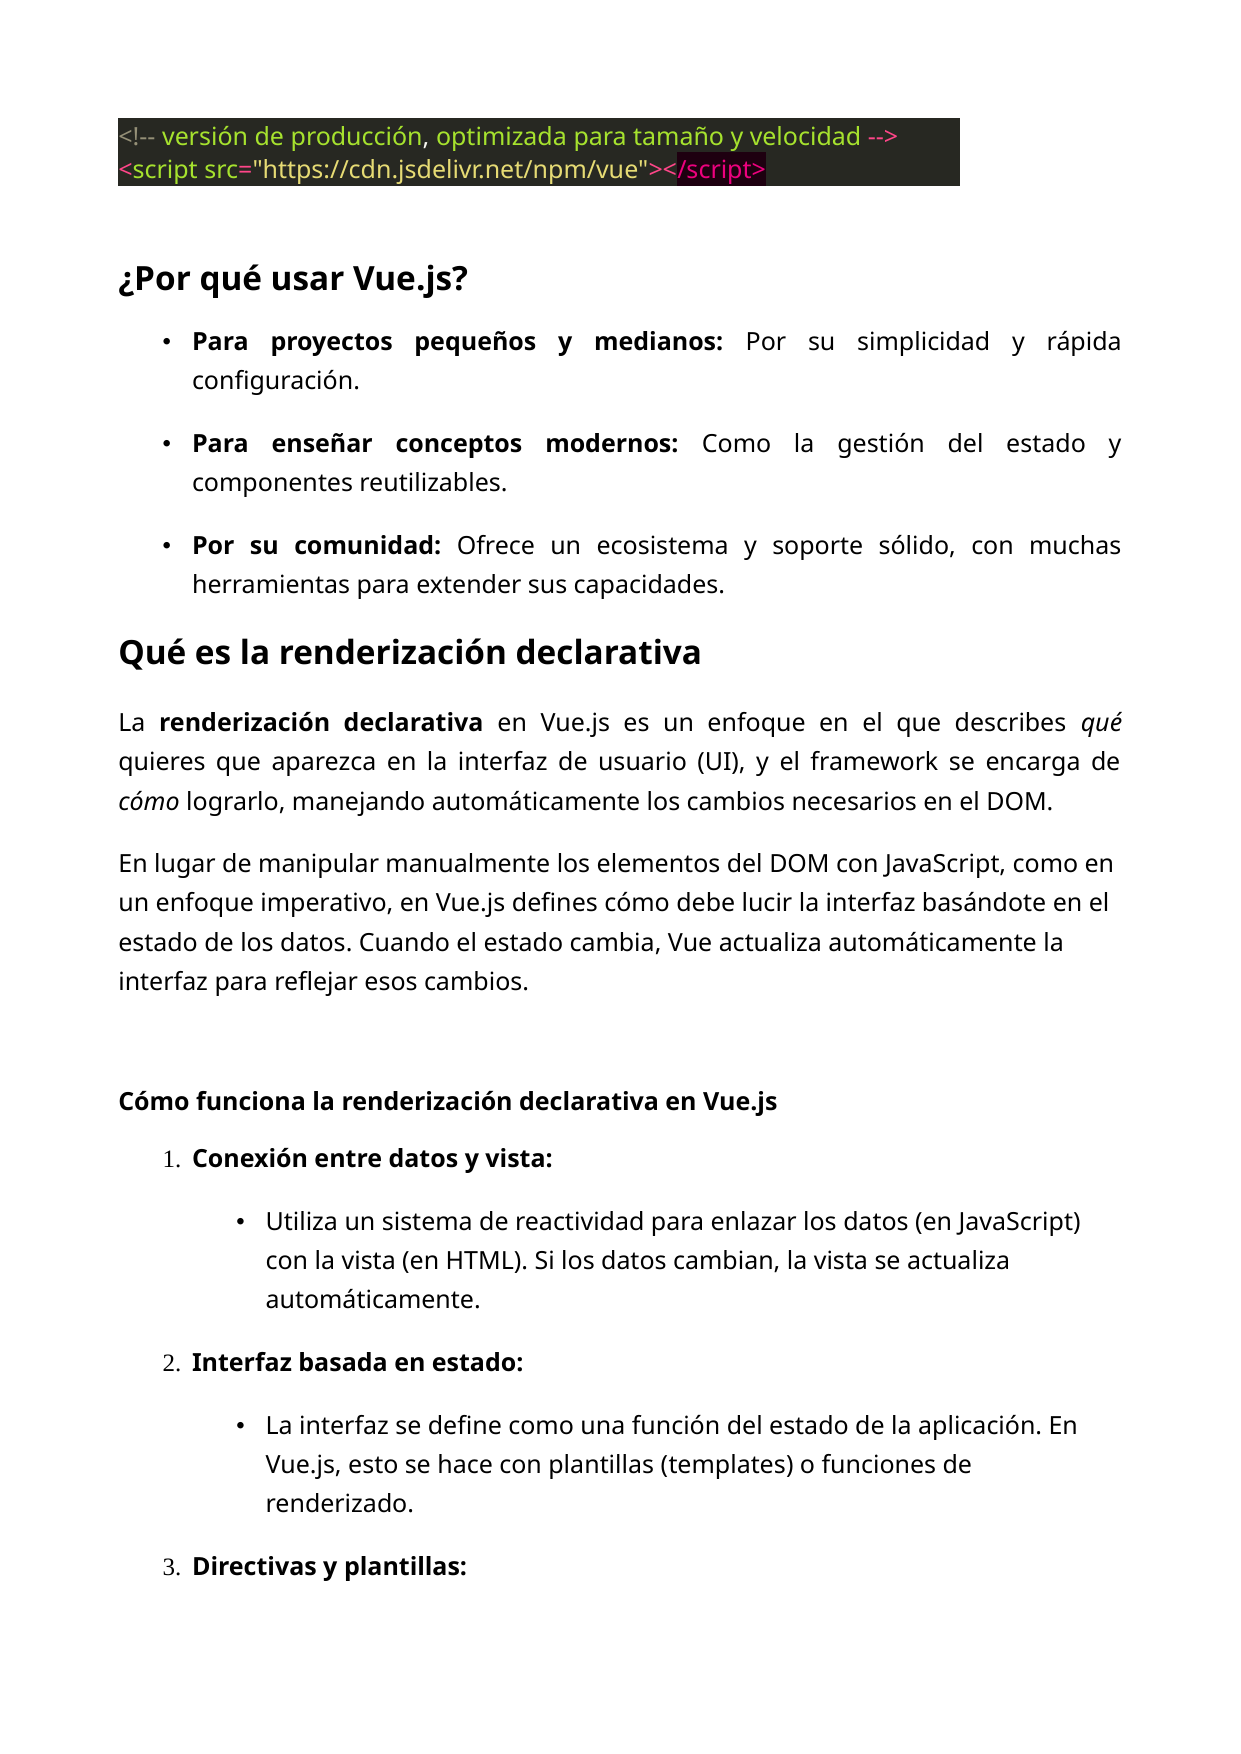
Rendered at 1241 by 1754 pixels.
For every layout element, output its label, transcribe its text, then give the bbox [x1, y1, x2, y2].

list Interfaz basada en estado: [162, 1344, 1122, 1379]
text Qué es la renderización declarativa [118, 629, 1122, 674]
subtitle Cómo funciona la renderización declarativa en Vue.js [118, 1083, 1122, 1117]
list Conexión entre datos y vista: [162, 1141, 1122, 1175]
list Para enseñar conceptos modernos: Como la gestión del estado y componentes reutilizables. [162, 425, 1122, 499]
list La interfaz se define como una función del estado de la aplicación. En Vue.js, esto se hace con plantillas (templates) o funciones de renderizado. [236, 1407, 1122, 1520]
text En lugar de manipular manualmente los elementos del DOM con JavaScript, como en un enfoque imperativo, en Vue.js defines cómo debe lucir la interfaz basándote en el estado de los datos. Cuando el estado cambia, Vue actualiza automáticamente la interfaz para reflejar esos cambios. [118, 846, 1122, 997]
text La renderización declarativa en Vue.js es un enfoque en el que describes qué quieres que aparezca en la interfaz de usuario (UI), y el framework se encarga de cómo lograrlo, manejando automáticamente los cambios necesarios en el DOM. [118, 705, 1122, 817]
subtitle ¿Por qué usar Vue.js? [118, 254, 1122, 300]
list Utiliza un sistema de reactividad para enlazar los datos (en JavaScript) con la vista (en HTML). Si los datos cambian, la vista se actualiza automáticamente. [236, 1203, 1122, 1316]
list Directivas y plantillas: [162, 1548, 1122, 1582]
list Para proyectos pequeños y medianos: Por su simplicidad y rápida configuración. [162, 323, 1122, 397]
list Por su comunidad: Ofrece un ecosistema y soporte sólido, con muchas herramientas para extender sus capacidades. [162, 527, 1122, 601]
